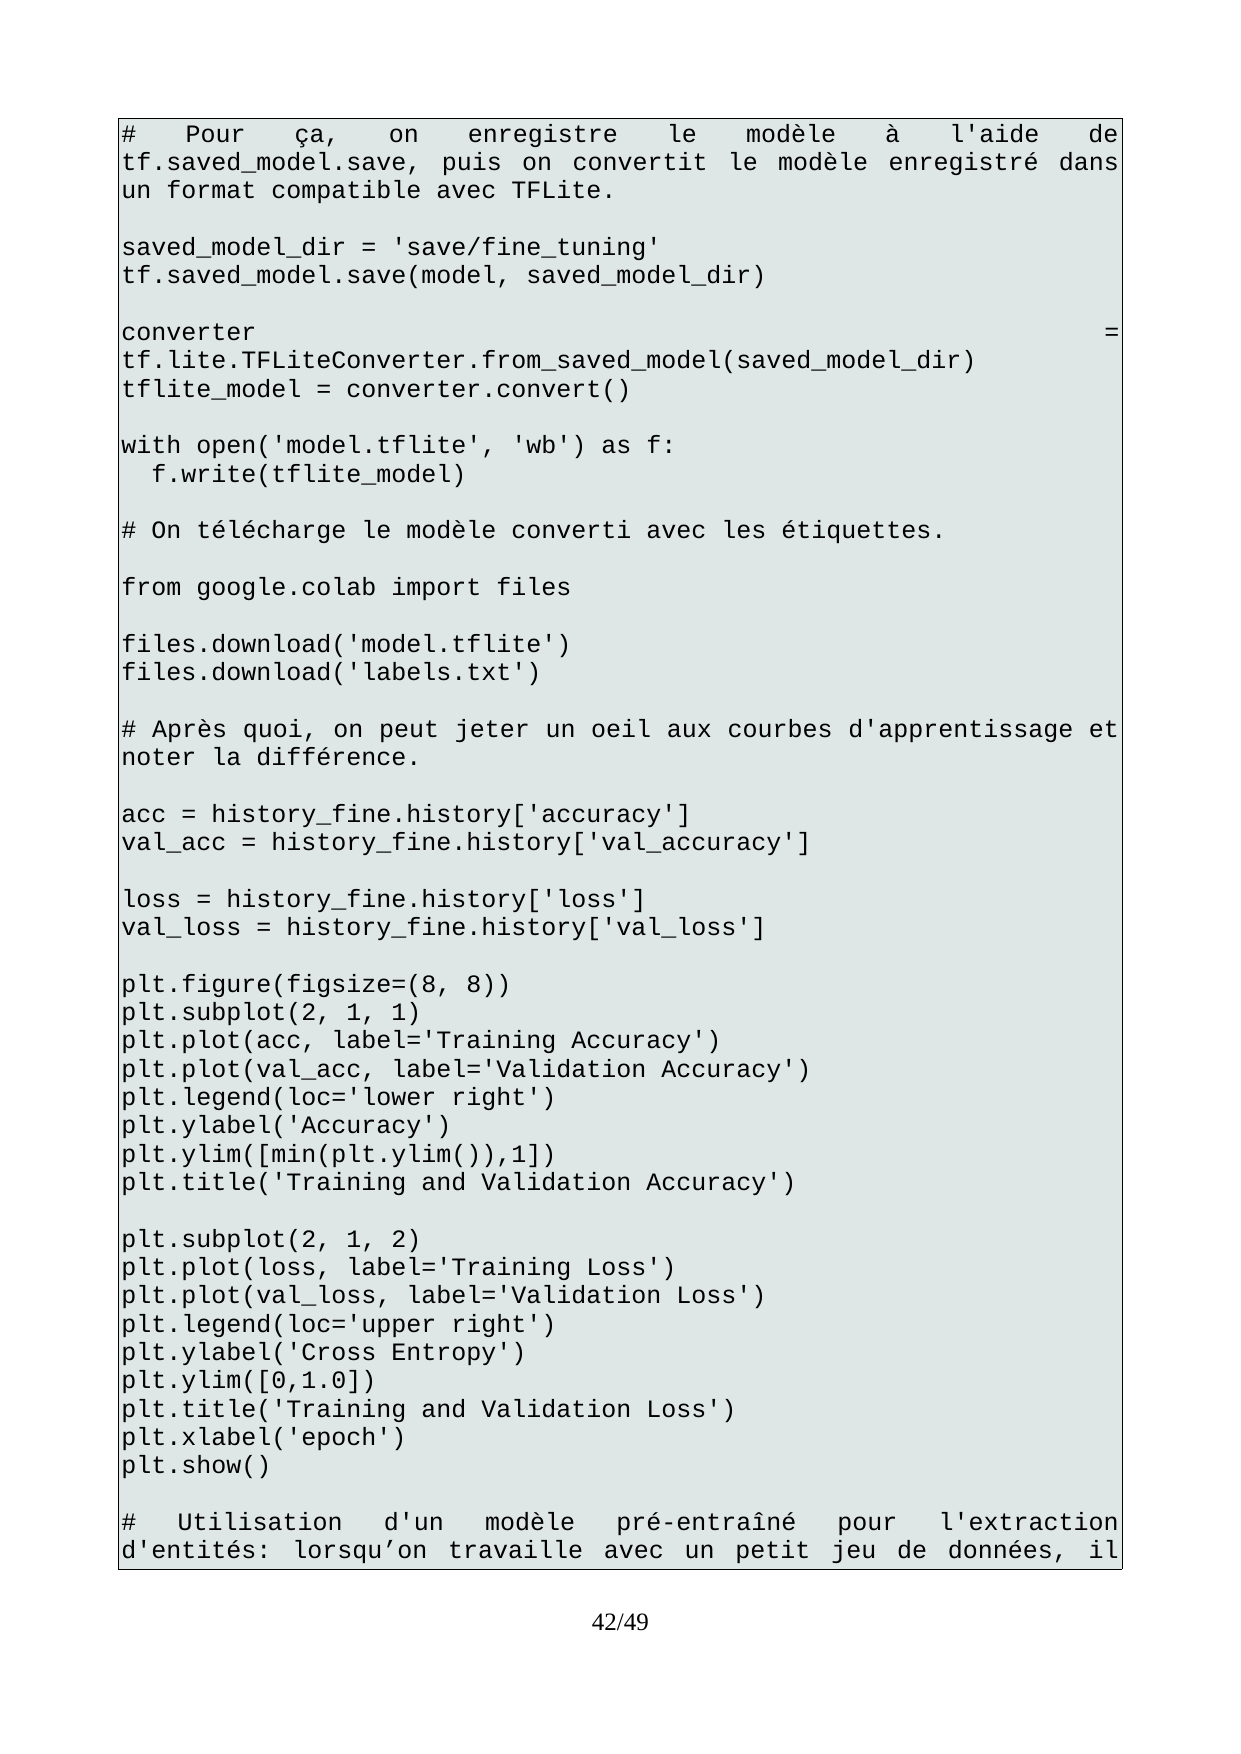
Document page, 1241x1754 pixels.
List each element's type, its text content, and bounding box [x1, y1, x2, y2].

text plt.show() [119, 1450, 1122, 1478]
text # Utilisation d'un modèle pré-entraîné pour l'extraction d'entités: lorsqu’on travaille avec un petit jeu de données, il [119, 1506, 1122, 1569]
text plt.plot(acc, label='Training Accuracy') [119, 1025, 1122, 1053]
text saved_model_dir = 'save/fine_tuning' [119, 231, 1122, 260]
text acc = history_fine.history['accuracy'] [119, 798, 1122, 826]
text files.download('labels.txt') [119, 656, 1122, 685]
text plt.xlabel('epoch') [119, 1421, 1122, 1450]
text val_loss = history_fine.history['val_loss'] [119, 911, 1122, 940]
text plt.ylim([0,1.0]) [119, 1365, 1122, 1393]
text plt.ylabel('Cross Entropy') [119, 1336, 1122, 1365]
text plt.title('Training and Validation Accuracy') [119, 1166, 1122, 1195]
text plt.ylabel('Accuracy') [119, 1110, 1122, 1138]
text plt.plot(val_acc, label='Validation Accuracy') [119, 1053, 1122, 1081]
text plt.title('Training and Validation Loss') [119, 1393, 1122, 1421]
text # Pour ça, on enregistre le modèle à l'aide de tf.saved_model.save, puis on convertit le modèle enregistré dans un format compatible avec TFLite. [119, 119, 1122, 203]
text # Après quoi, on peut jeter un oeil aux courbes d'apprentissage et noter la différence. [119, 713, 1122, 770]
text # On télécharge le modèle converti avec les étiquettes. [119, 515, 1122, 543]
text tf.saved_model.save(model, saved_model_dir) [119, 260, 1122, 288]
text converter = tf.lite.TFLiteConverter.from_saved_model(saved_model_dir) [119, 316, 1122, 373]
text plt.plot(val_loss, label='Validation Loss') [119, 1280, 1122, 1308]
text plt.subplot(2, 1, 2) [119, 1223, 1122, 1251]
text plt.subplot(2, 1, 1) [119, 996, 1122, 1025]
text with open('model.tflite', 'wb') as f: [119, 430, 1122, 458]
text from google.colab import files [119, 571, 1122, 600]
text plt.legend(loc='lower right') [119, 1081, 1122, 1110]
text f.write(tflite_model) [119, 458, 1122, 486]
text plt.plot(loss, label='Training Loss') [119, 1251, 1122, 1280]
text tflite_model = converter.convert() [119, 373, 1122, 401]
text plt.figure(figsize=(8, 8)) [119, 968, 1122, 996]
text plt.ylim([min(plt.ylim()),1]) [119, 1138, 1122, 1166]
text val_acc = history_fine.history['val_accuracy'] [119, 826, 1122, 855]
text loss = history_fine.history['loss'] [119, 883, 1122, 911]
text plt.legend(loc='upper right') [119, 1308, 1122, 1336]
text files.download('model.tflite') [119, 628, 1122, 656]
